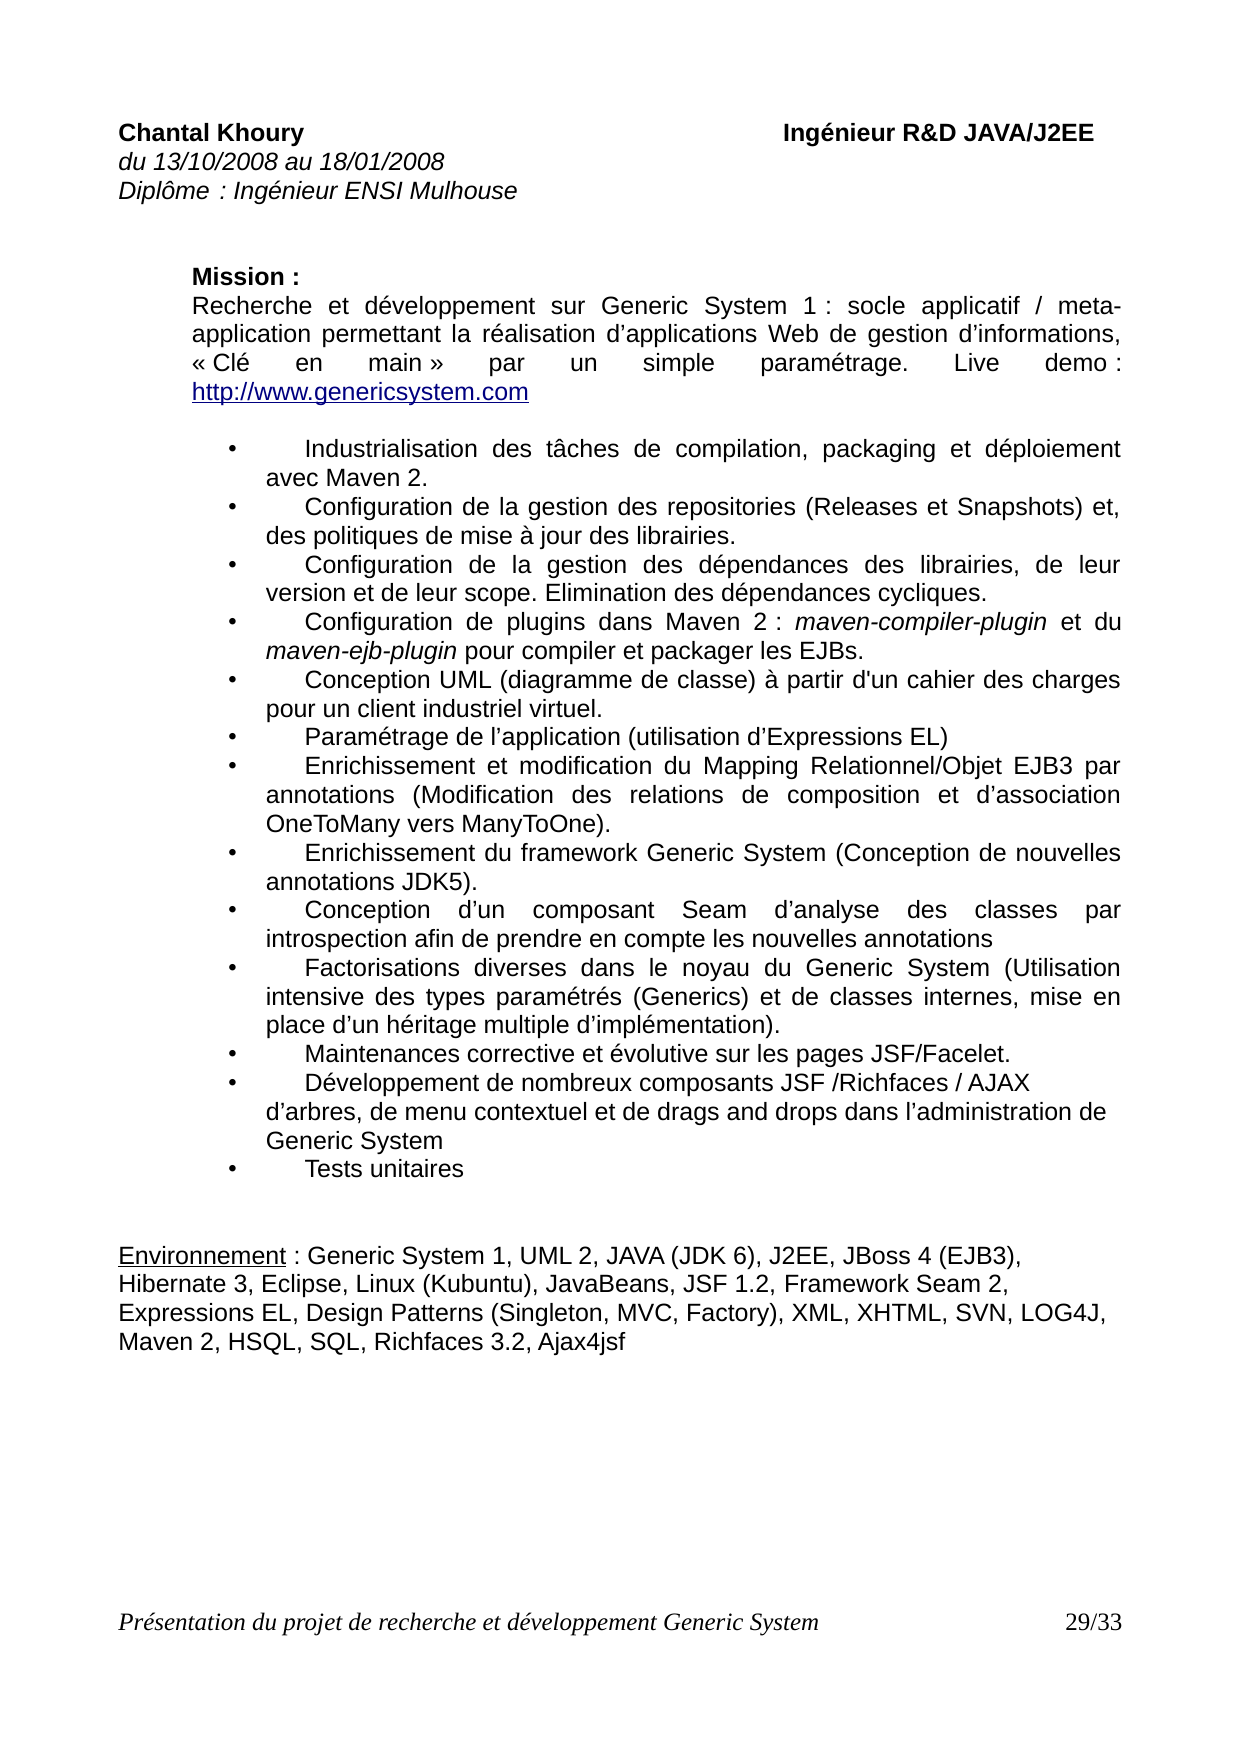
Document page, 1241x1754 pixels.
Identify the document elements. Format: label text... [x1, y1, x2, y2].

text Mission : [192, 262, 1122, 291]
list Conception UML (diagramme de classe) à partir d'un cahier des charges pour un client industriel virtuel. [228, 665, 1122, 722]
list Maintenances corrective et évolutive sur les pages JSF/Facelet. [228, 1039, 1122, 1068]
list Industrialisation des tâches de compilation, packaging et déploiement avec Maven 2. [228, 434, 1122, 492]
list Enrichissement et modification du Mapping Relationnel/Objet EJB3 par annotations (Modification des relations de composition et d’association OneToMany vers ManyToOne). [228, 751, 1122, 838]
list Enrichissement du framework Generic System (Conception de nouvelles annotations JDK5). [228, 838, 1122, 895]
text Diplôme : Ingénieur ENSI Mulhouse [118, 176, 1122, 204]
list Factorisations diverses dans le noyau du Generic System (Utilisation intensive des types paramétrés (Generics) et de classes internes, mise en place d’un héritage multiple d’implémentation). [228, 953, 1122, 1039]
text Environnement : Generic System 1, UML 2, JAVA (JDK 6), J2EE, JBoss 4 (EJB3), Hibernate 3, Eclipse, Linux (Kubuntu), JavaBeans, JSF 1.2, Framework Seam 2, Expressions EL, Design Patterns (Singleton, MVC, Factory), XML, XHTML, SVN, LOG4J, Maven 2, HSQL, SQL, Richfaces 3.2, Ajax4jsf [118, 1241, 1122, 1356]
list Configuration de plugins dans Maven 2 : maven-compiler-plugin et du maven-ejb-plugin pour compiler et packager les EJBs. [228, 607, 1122, 665]
list Conception d’un composant Seam d’analyse des classes par introspection afin de prendre en compte les nouvelles annotations [228, 895, 1122, 953]
list Configuration de la gestion des repositories (Releases et Snapshots) et, des politiques de mise à jour des librairies. [228, 492, 1122, 549]
list Paramétrage de l’application (utilisation d’Expressions EL) [228, 722, 1122, 751]
text du 13/10/2008 au 18/01/2008 [118, 147, 1122, 176]
text Chantal Khoury Ingénieur R&D JAVA/J2EE [118, 118, 1122, 147]
list Tests unitaires [228, 1154, 1122, 1183]
list Développement de nombreux composants JSF /Richfaces / AJAX d’arbres, de menu contextuel et de drags and drops dans l’administration de Generic System [228, 1068, 1122, 1154]
list Configuration de la gestion des dépendances des librairies, de leur version et de leur scope. Elimination des dépendances cycliques. [228, 549, 1122, 607]
text Recherche et développement sur Generic System 1 : socle applicatif / meta-application permettant la réalisation d’applications Web de gestion d’informations, « Clé en main » par un simple paramétrage. Live demo : http://www.genericsystem.com [192, 291, 1122, 406]
